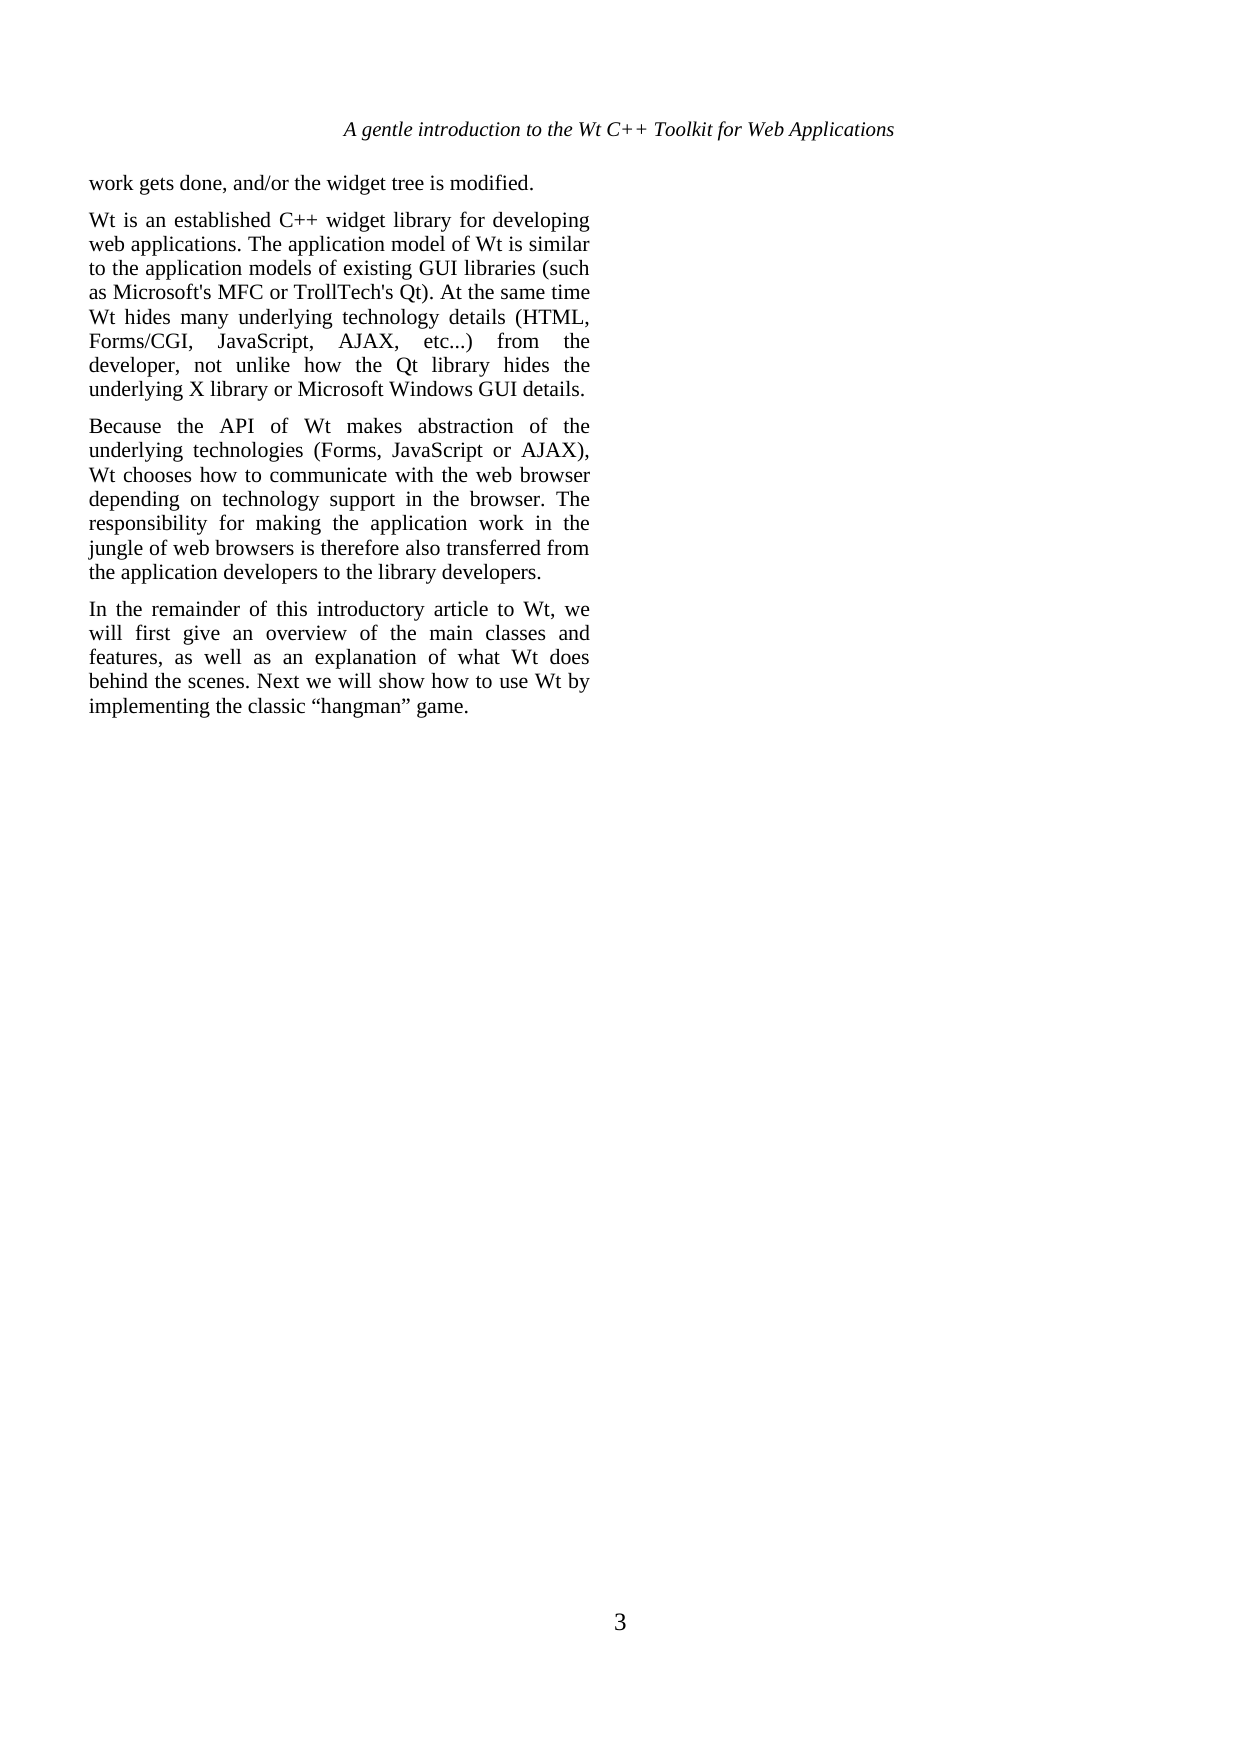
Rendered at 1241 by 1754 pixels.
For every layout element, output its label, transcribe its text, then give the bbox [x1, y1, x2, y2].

text Because the API of Wt makes abstraction of the underlying technologies (Forms, JavaScript or AJAX), Wt chooses how to communicate with the web browser depending on technology support in the browser. The responsibility for making the application work in the jungle of web browsers is therefore also transferred from the application developers to the library developers. [88, 414, 591, 584]
text In the remainder of this introductory article to Wt, we will first give an overview of the main classes and features, as well as an explanation of what Wt does behind the scenes. Next we will show how to use Wt by implementing the classic “hangman” game. [88, 597, 591, 718]
text work gets done, and/or the widget tree is modified. [88, 171, 591, 195]
text Wt is an established C++ widget library for developing web applications. The application model of Wt is similar to the application models of existing GUI libraries (such as Microsoft's MFC or TrollTech's Qt). At the same time Wt hides many underlying technology details (HTML, Forms/CGI, JavaScript, AJAX, etc...) from the developer, not unlike how the Qt library hides the underlying X library or Microsoft Windows GUI details. [88, 207, 591, 402]
